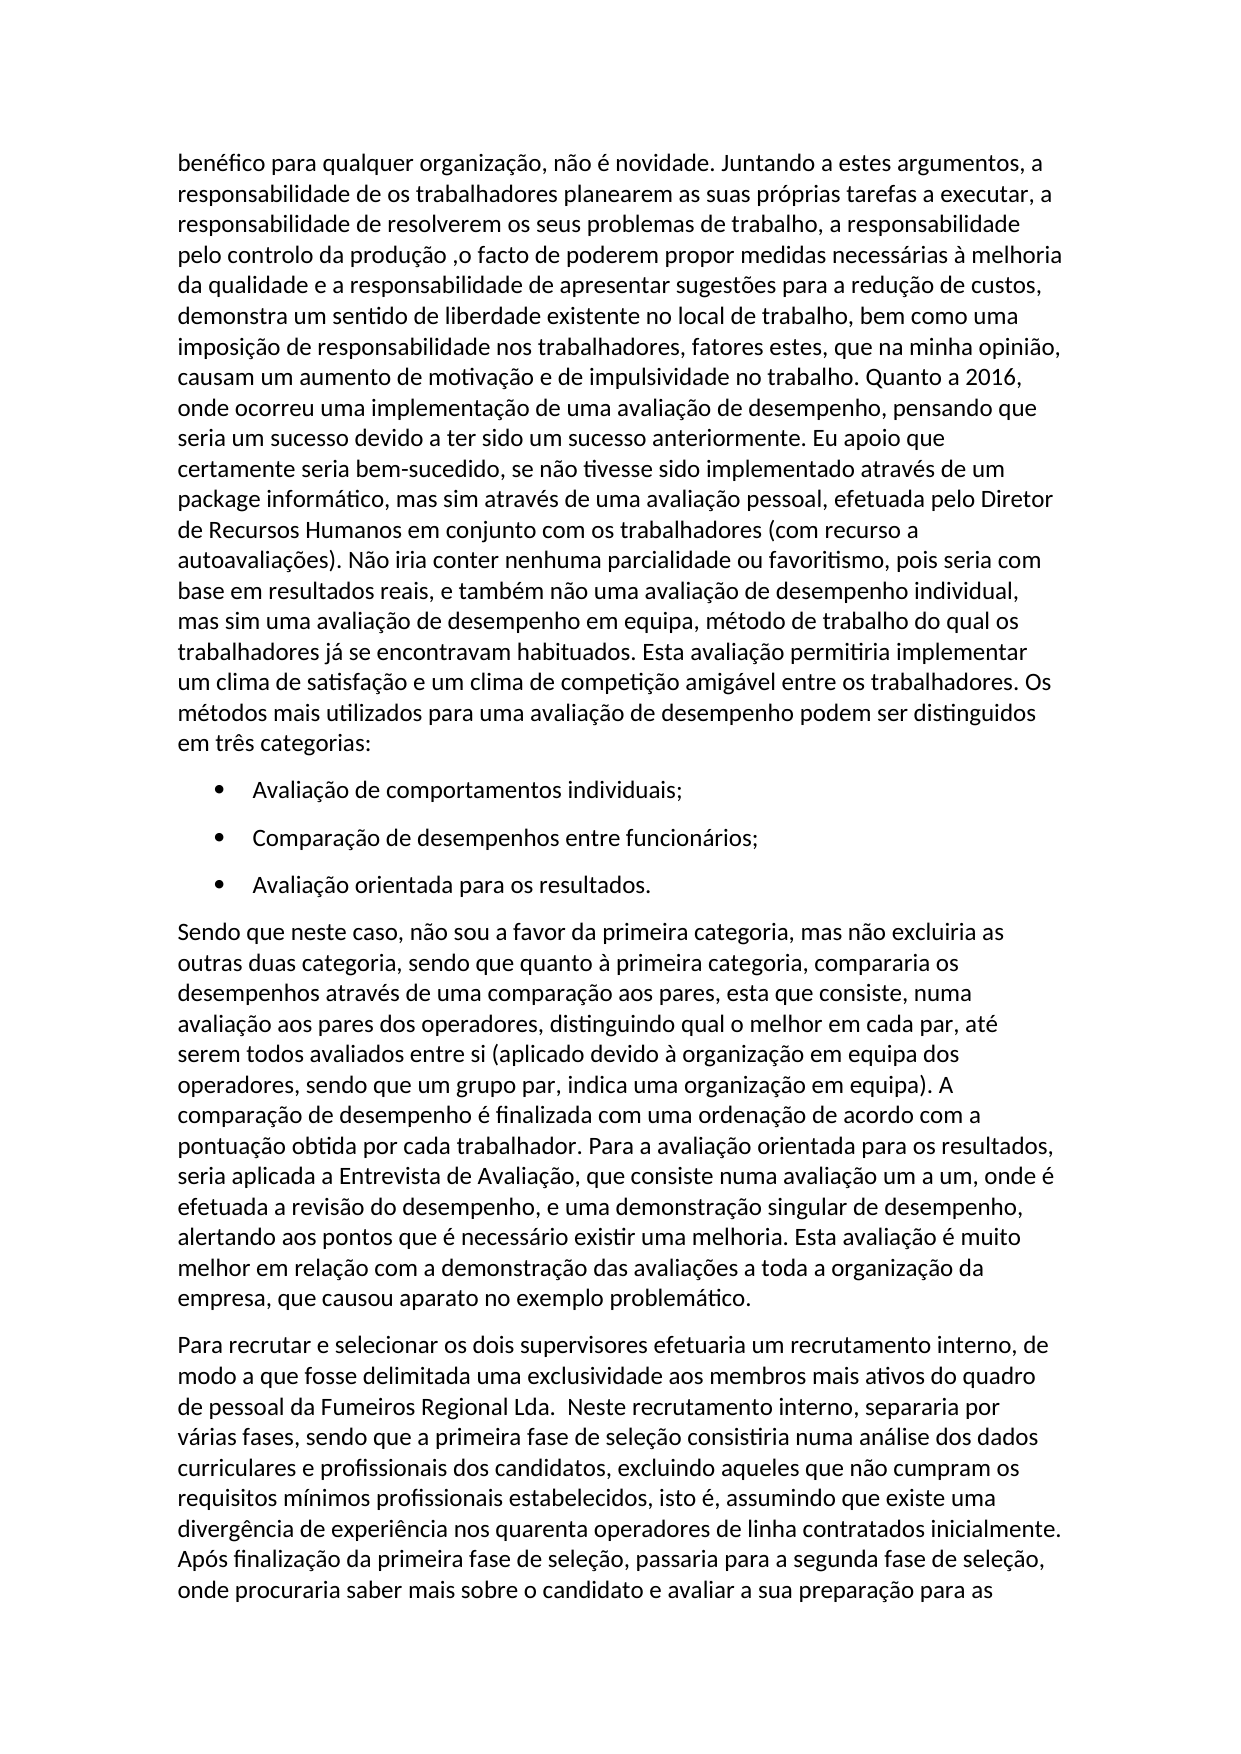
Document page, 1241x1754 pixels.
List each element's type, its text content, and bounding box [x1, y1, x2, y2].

list Avaliação orientada para os resultados. [215, 869, 1063, 899]
text Sendo que neste caso, não sou a favor da primeira categoria, mas não excluiria as outras duas categoria, sendo que quanto à primeira categoria, compararia os desempenhos através de uma comparação aos pares, esta que consiste, numa avaliação aos pares dos operadores, distinguindo qual o melhor em cada par, até serem todos avaliados entre si (aplicado devido à organização em equipa dos operadores, sendo que um grupo par, indica uma organização em equipa). A comparação de desempenho é finalizada com uma ordenação de acordo com a pontuação obtida por cada trabalhador. Para a avaliação orientada para os resultados, seria aplicada a Entrevista de Avaliação, que consiste numa avaliação um a um, onde é efetuada a revisão do desempenho, e uma demonstração singular de desempenho, alertando aos pontos que é necessário existir uma melhoria. Esta avaliação é muito melhor em relação com a demonstração das avaliações a toda a organização da empresa, que causou aparato no exemplo problemático. [177, 916, 1063, 1313]
list Avaliação de comportamentos individuais; [215, 775, 1063, 805]
text Para recrutar e selecionar os dois supervisores efetuaria um recrutamento interno, de modo a que fosse delimitada uma exclusividade aos membros mais ativos do quadro de pessoal da Fumeiros Regional Lda. Neste recrutamento interno, separaria por várias fases, sendo que a primeira fase de seleção consistiria numa análise dos dados curriculares e profissionais dos candidatos, excluindo aqueles que não cumpram os requisitos mínimos profissionais estabelecidos, isto é, assumindo que existe uma divergência de experiência nos quarenta operadores de linha contratados inicialmente. Após finalização da primeira fase de seleção, passaria para a segunda fase de seleção, onde procuraria saber mais sobre o candidato e avaliar a sua preparação para as [177, 1330, 1063, 1604]
list Comparação de desempenhos entre funcionários; [215, 822, 1063, 852]
text benéfico para qualquer organização, não é novidade. Juntando a estes argumentos, a responsabilidade de os trabalhadores planearem as suas próprias tarefas a executar, a responsabilidade de resolverem os seus problemas de trabalho, a responsabilidade pelo controlo da produção ,o facto de poderem propor medidas necessárias à melhoria da qualidade e a responsabilidade de apresentar sugestões para a redução de custos, demonstra um sentido de liberdade existente no local de trabalho, bem como uma imposição de responsabilidade nos trabalhadores, fatores estes, que na minha opinião, causam um aumento de motivação e de impulsividade no trabalho. Quanto a 2016, onde ocorreu uma implementação de uma avaliação de desempenho, pensando que seria um sucesso devido a ter sido um sucesso anteriormente. Eu apoio que certamente seria bem-sucedido, se não tivesse sido implementado através de um package informático, mas sim através de uma avaliação pessoal, efetuada pelo Diretor de Recursos Humanos em conjunto com os trabalhadores (com recurso a autoavaliações). Não iria conter nenhuma parcialidade ou favoritismo, pois seria com base em resultados reais, e também não uma avaliação de desempenho individual, mas sim uma avaliação de desempenho em equipa, método de trabalho do qual os trabalhadores já se encontravam habituados. Esta avaliação permitiria implementar um clima de satisfação e um clima de competição amigável entre os trabalhadores. Os métodos mais utilizados para uma avaliação de desempenho podem ser distinguidos em três categorias: [177, 148, 1063, 758]
